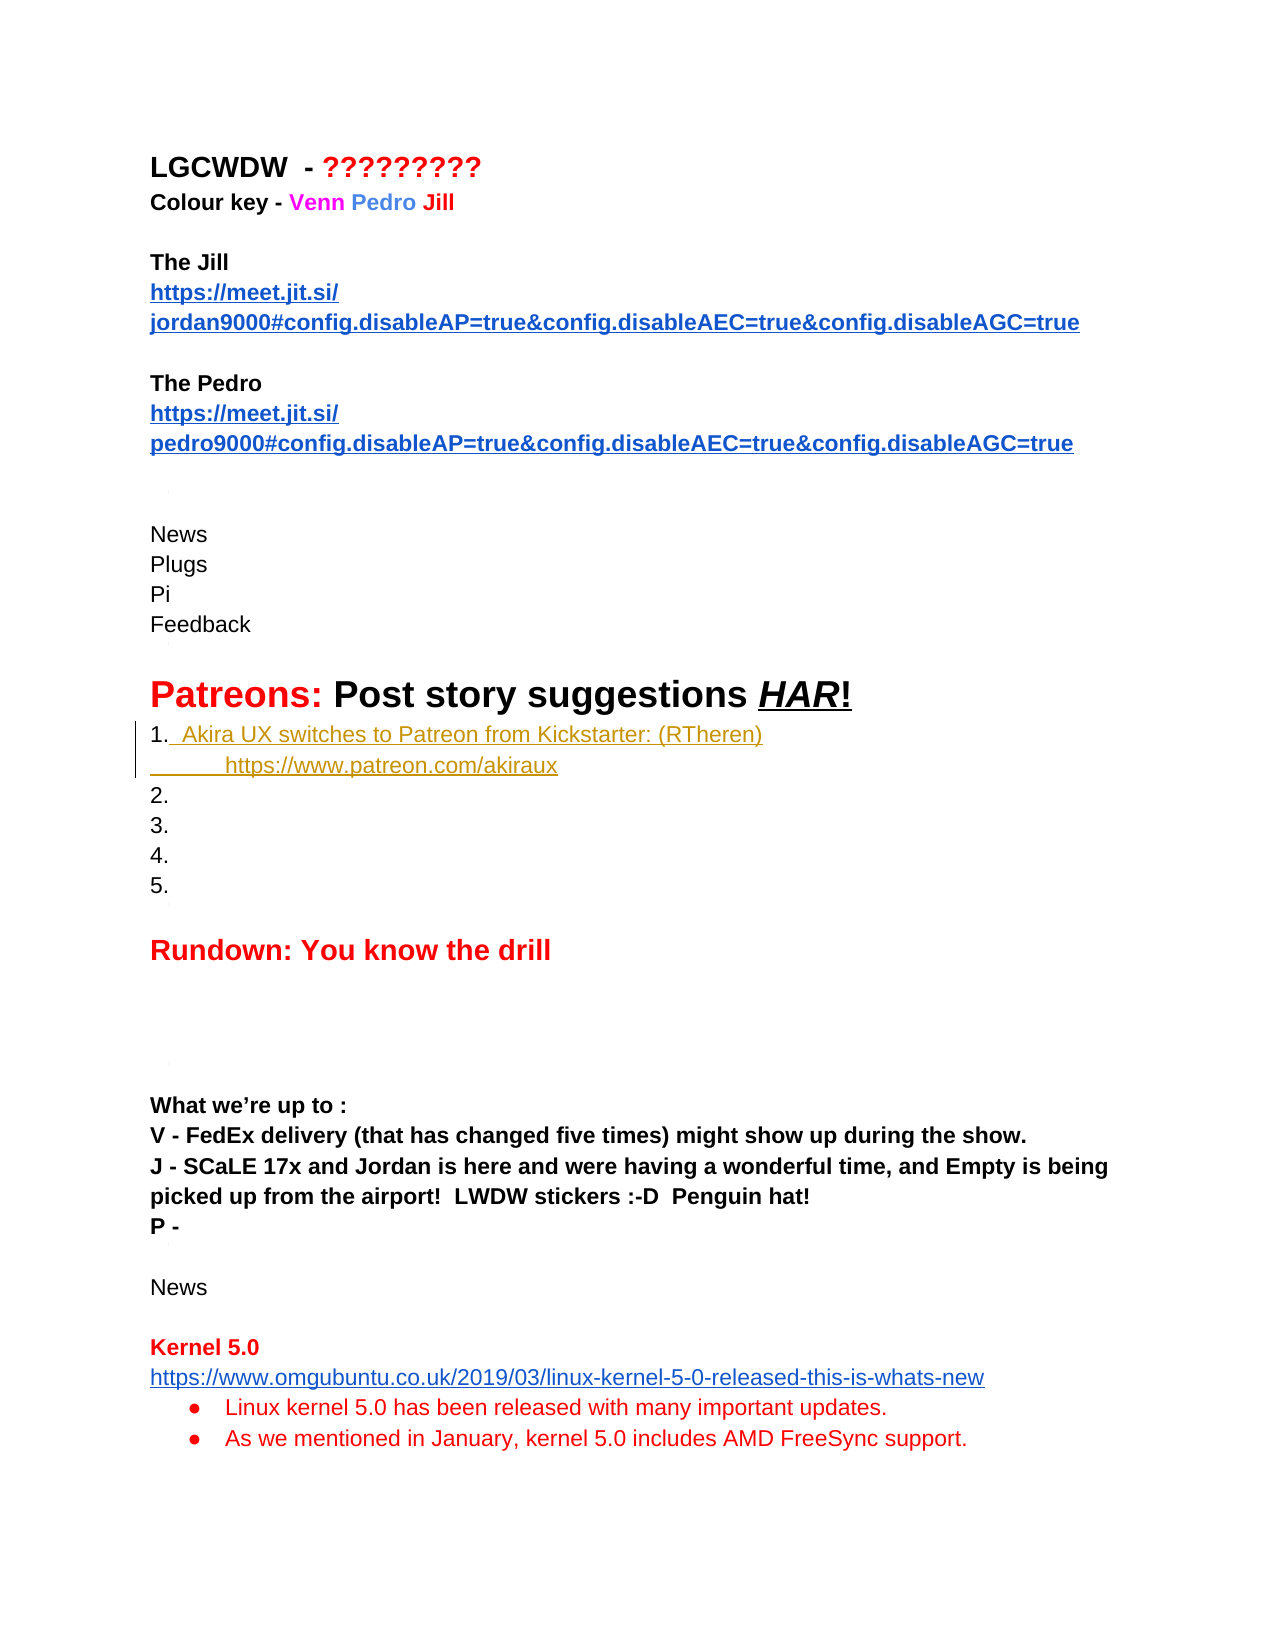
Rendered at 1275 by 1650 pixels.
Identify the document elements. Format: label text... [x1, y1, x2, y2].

text The Jill [150, 249, 1125, 275]
list Linux kernel 5.0 has been released with many important updates. [187, 1394, 1125, 1421]
text 1. Akira UX switches to Patreon from Kickstarter: (RTheren) https://www.patreon.com/akiraux [150, 721, 1125, 778]
text J - SCaLE 17x and Jordan is here and were having a wonderful time, and Empty is being picked up from the airport! LWDW stickers :-D Penguin hat! [150, 1153, 1125, 1209]
text Feedback [150, 611, 1125, 638]
text News [150, 521, 1125, 547]
text 5. [150, 872, 1125, 899]
text Rundown: You know the drill [150, 933, 1125, 966]
list As we mentioned in January, kernel 5.0 includes AMD FreeSync support. [187, 1424, 1125, 1451]
text 4. [150, 842, 1125, 869]
text 2. [150, 782, 1125, 808]
text https://meet.jit.si/jordan9000#config.disableAP=true&config.disableAEC=true&config.disableAGC=true [150, 279, 1125, 336]
text https://meet.jit.si/pedro9000#config.disableAP=true&config.disableAEC=true&config.disableAGC=true [150, 400, 1125, 457]
text 3. [150, 812, 1125, 838]
text LGCWDW - ????????? [150, 150, 1125, 183]
text P - [150, 1213, 1125, 1239]
text Pi [150, 581, 1125, 608]
text Patreons: Post story suggestions HAR! [150, 672, 1125, 715]
text What we’re up to : [150, 1092, 1125, 1119]
text News [150, 1273, 1125, 1300]
text Colour key - Venn Pedro Jill [150, 188, 1125, 215]
text https://www.omgubuntu.co.uk/2019/03/linux-kernel-5-0-released-this-is-whats-new [150, 1364, 1125, 1391]
text The Pedro [150, 370, 1125, 396]
text Plugs [150, 551, 1125, 577]
text Kernel 5.0 [150, 1334, 1125, 1360]
text V - FedEx delivery (that has changed five times) might show up during the show. [150, 1122, 1125, 1149]
